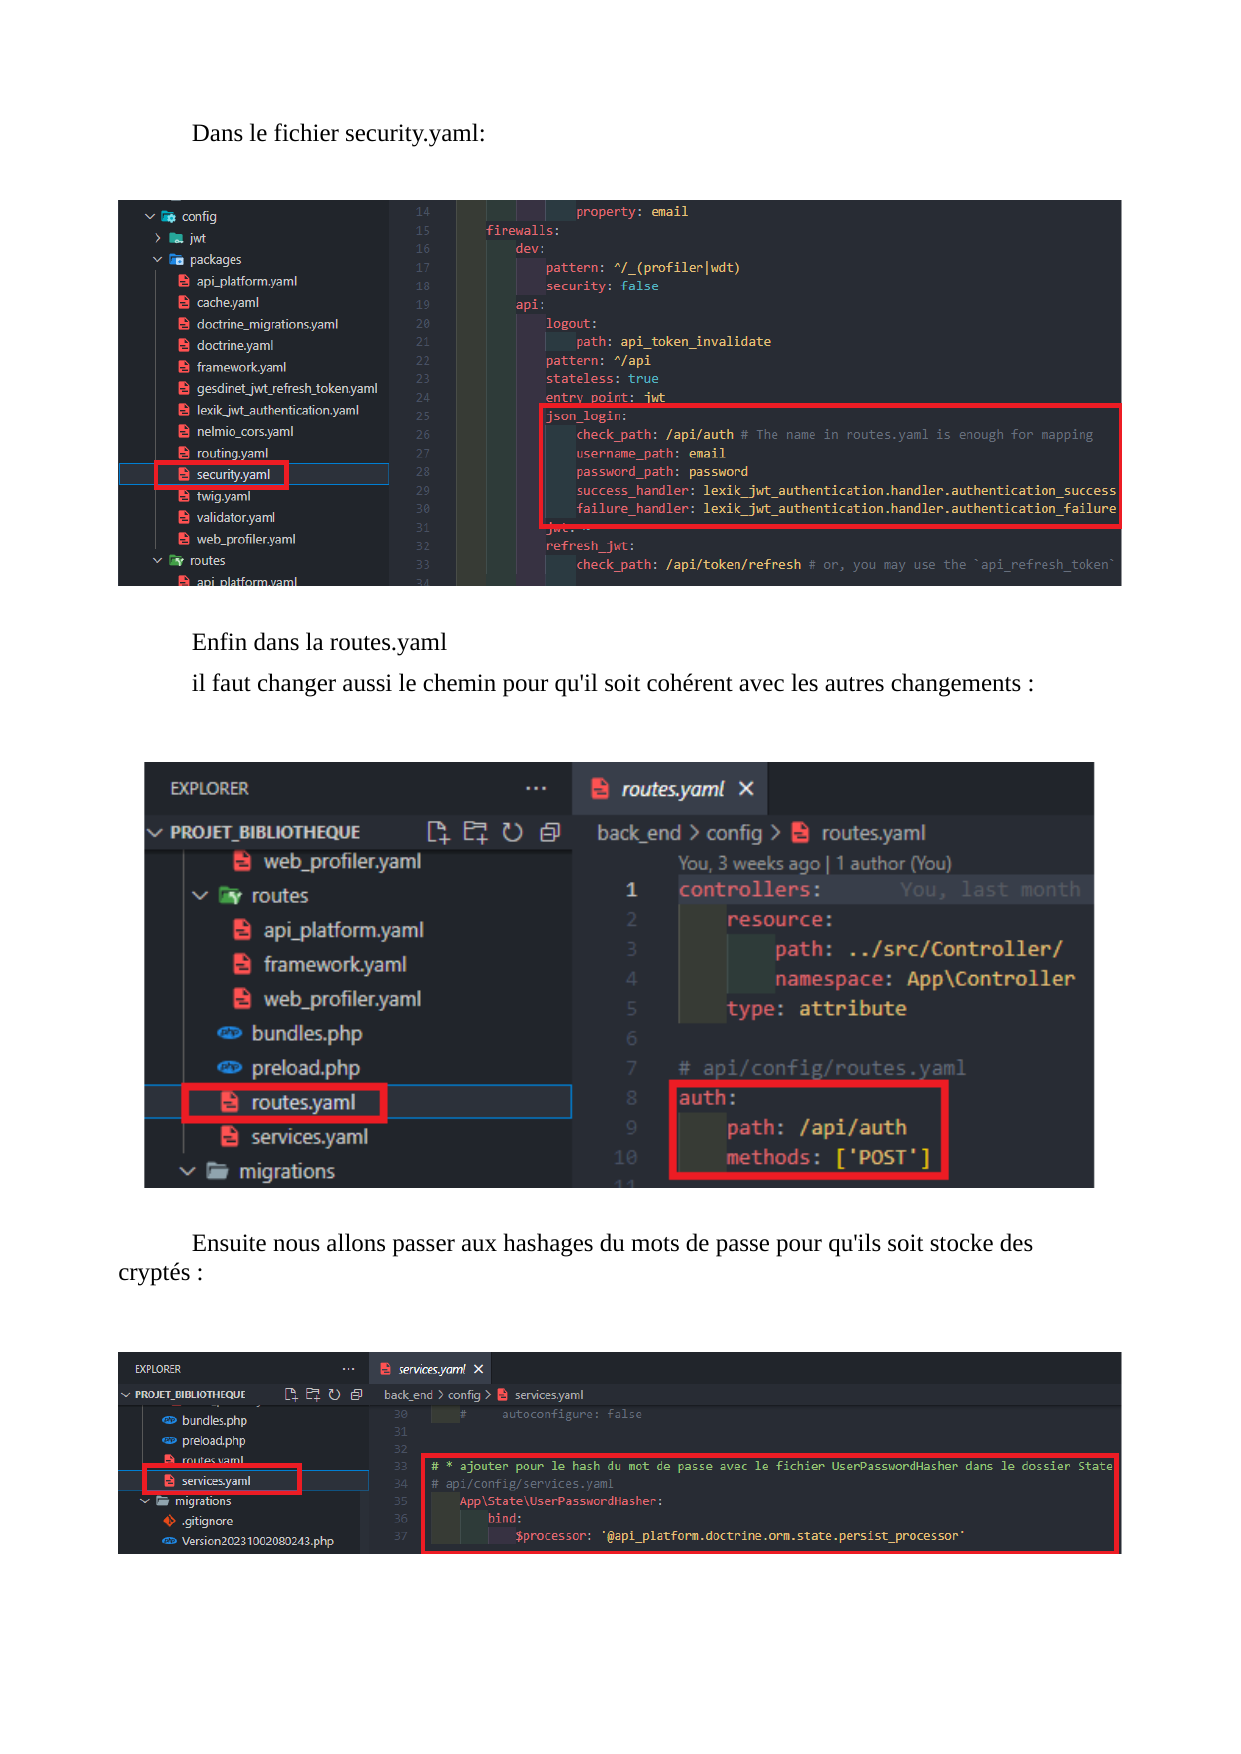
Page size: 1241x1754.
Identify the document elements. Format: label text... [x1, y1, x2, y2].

picture [118, 1352, 1122, 1554]
text Ensuite nous allons passer aux hashages du mots de passe pour qu'ils soit stocke des cryptés : [118, 1228, 1122, 1286]
text Dans le fichier security.yaml: [118, 118, 1122, 147]
text il faut changer aussi le chemin pour qu'il soit cohérent avec les autres changements : [118, 668, 1122, 697]
text Enfin dans la routes.yaml [118, 627, 1122, 656]
picture [118, 200, 1122, 586]
picture [144, 762, 1096, 1188]
